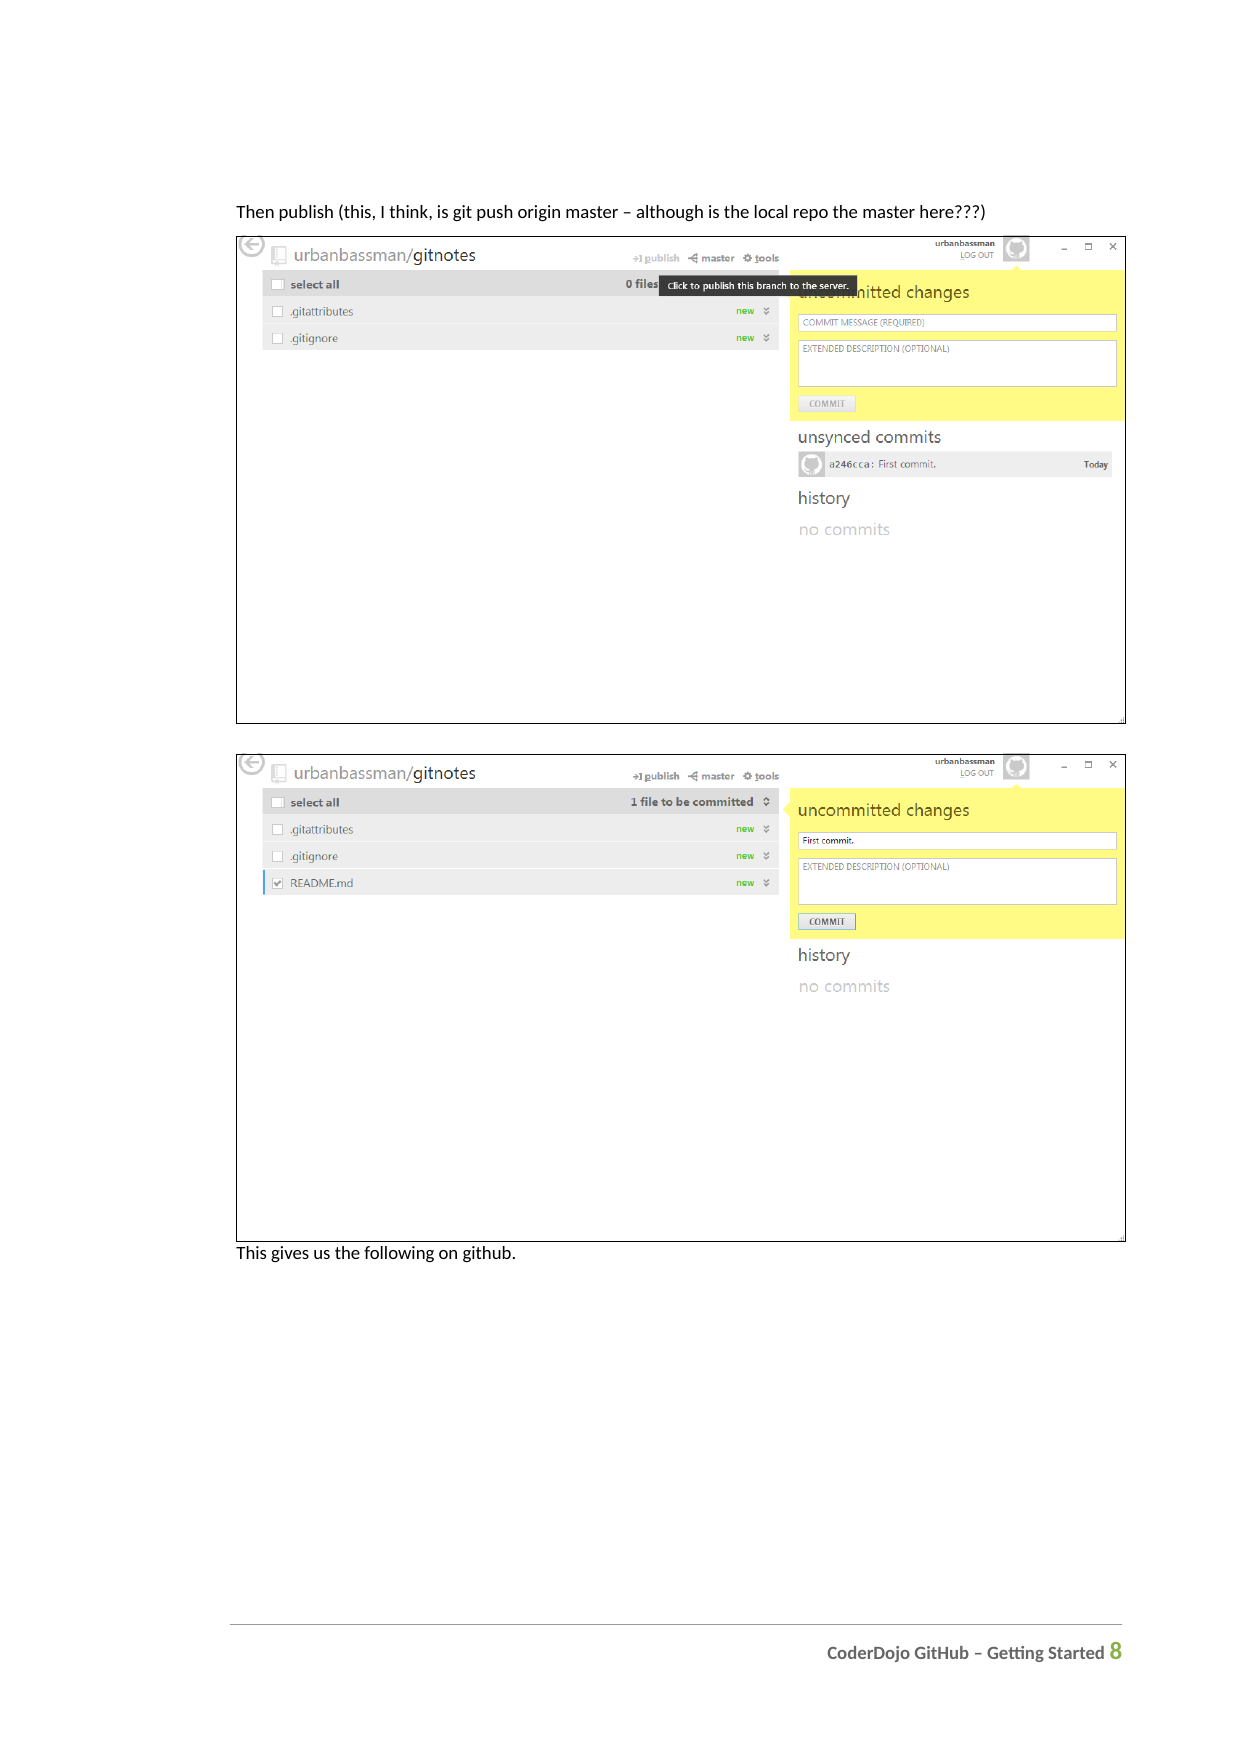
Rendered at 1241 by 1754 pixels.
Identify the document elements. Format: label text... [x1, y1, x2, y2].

picture [237, 237, 1125, 723]
picture [237, 755, 1125, 1241]
text [236, 741, 1122, 753]
text Then publish (this, I think, is git push origin master – although is the local repo the master here???) [236, 200, 1122, 223]
text This gives us the following on github. [236, 1242, 1122, 1264]
